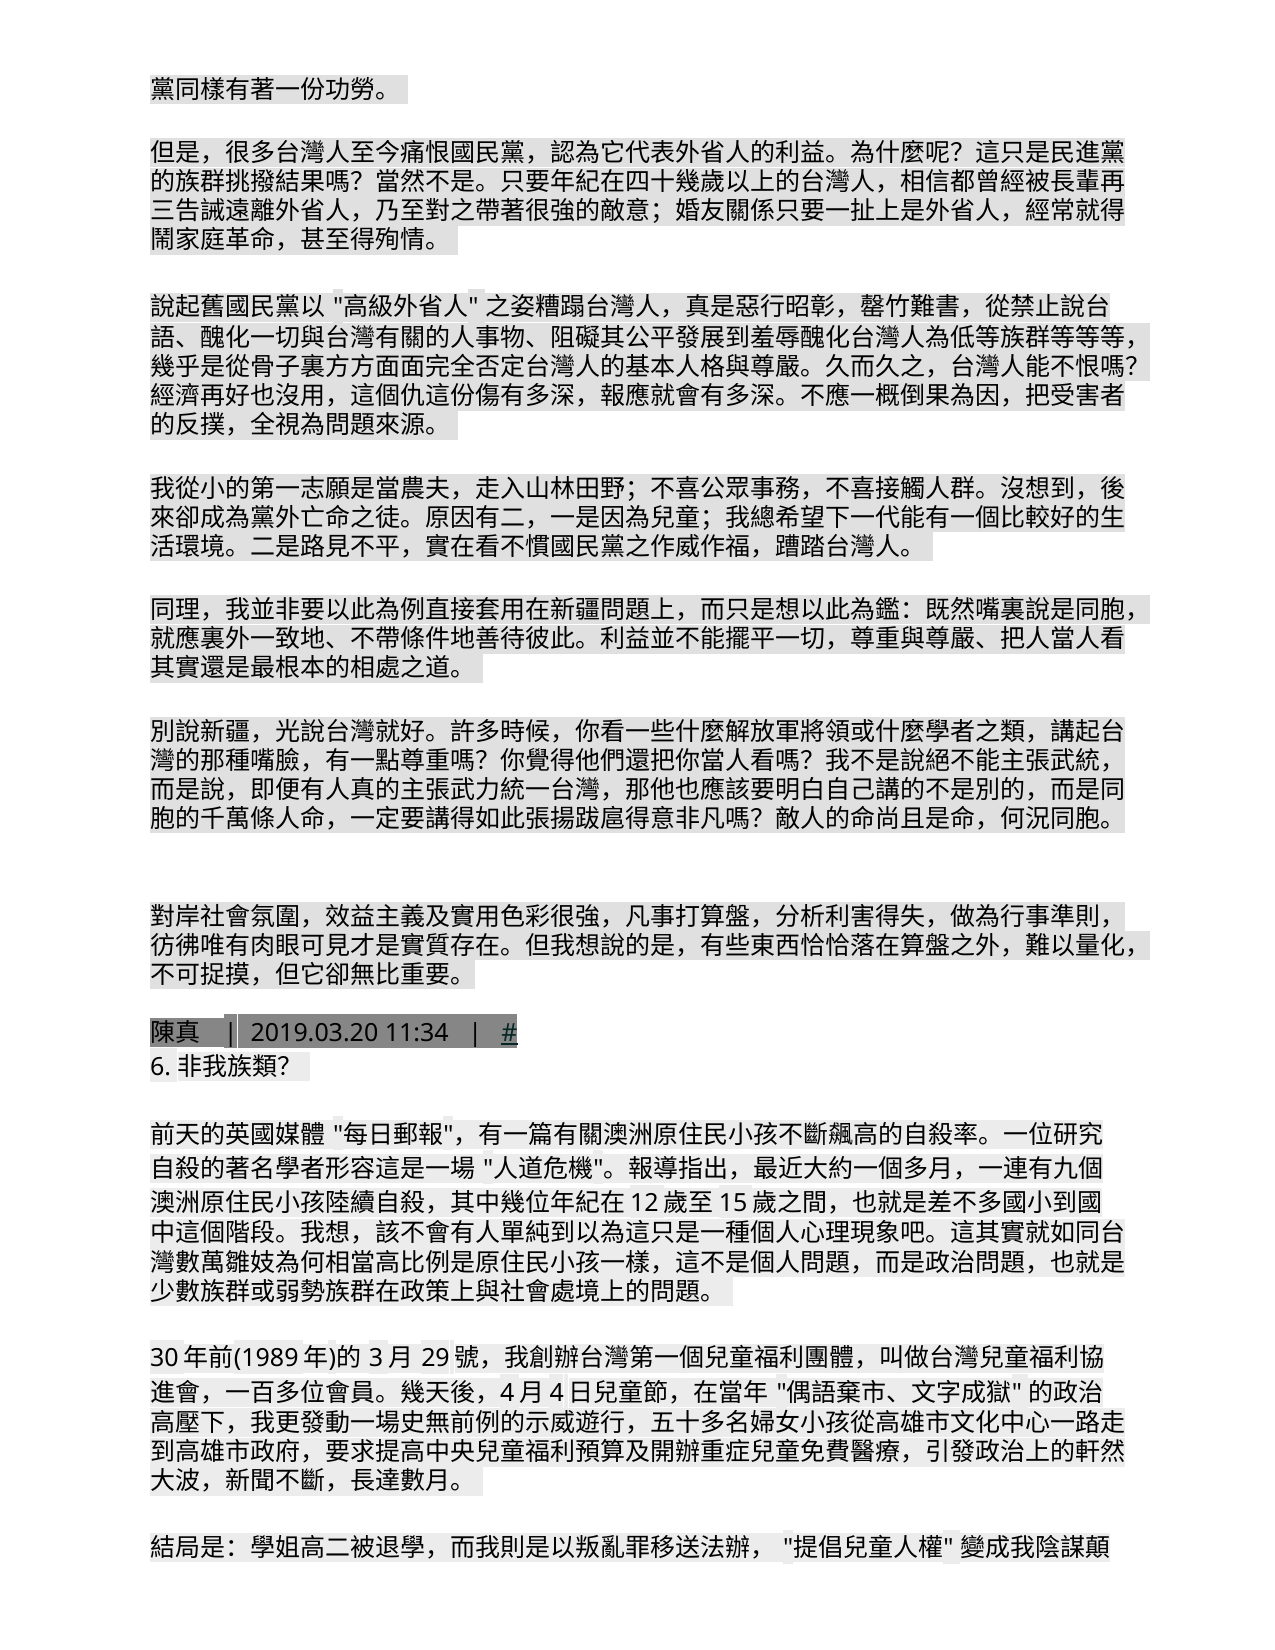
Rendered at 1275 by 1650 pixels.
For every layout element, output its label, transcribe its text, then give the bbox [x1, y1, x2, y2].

text 6. 非我族類？ 前天的英國媒體 "每日郵報"，有一篇有關澳洲原住民小孩不斷飆高的自殺率。一位研究自殺的著名學者形容這是一場 "人道危機"。報導指出，最近大約一個多月，一連有九個澳洲原住民小孩陸續自殺，其中幾位年紀在12歲至15歲之間，也就是差不多國小到國中這個階段。我想，該不會有人單純到以為這只是一種個人心理現象吧。這其實就如同台灣數萬雛妓為何相當高比例是原住民小孩一樣，這不是個人問題，而是政治問題，也就是少數族群或弱勢族群在政策上與社會處境上的問題。 30年前(1989年)的 3月 29號，我創辦台灣第一個兒童福利團體，叫做台灣兒童福利協進會，一百多位會員。幾天後，4月4日兒童節，在當年 "偶語棄市、文字成獄" 的政治高壓下，我更發動一場史無前例的示威遊行，五十多名婦女小孩從高雄市文化中心一路走到高雄市政府，要求提高中央兒童福利預算及開辦重症兒童免費醫療，引發政治上的軒然大波，新聞不斷，長達數月。 結局是：學姐高二被退學，而我則是以叛亂罪移送法辦， "提倡兒童人權" 變成我陰謀顛覆政府的無數叛國罪證之一；情治單位視我這個兒福團體如寇讎，高雄市警方幾位警官，更是像黑道一樣，經常半夜不睡覺，裝神弄鬼打電話給我 (我認得出他們的聲音)，一會兒要我好看，一會兒要我出門走路小心，一會破口大罵，滿口髒話。至於檯面下的各方陰暗手段，更是寫來滿紙齷齪。 至於媒體，動不動就報導說我這個兒福團體 "不單純"，"成員複雜" (裏頭一些黨外同志十多年後變成綠營高官與民代)，"懷有政治動機" 等等，說我用政治污染 "單純的" 兒童福利問題，指控我把兒童福利的愛心問題導向一種人權問題，甚至導向政治。在當年，"人權" 這兩個字是犯大忌的，我提出 "兒童人權" 這四個字，更是連黨外同志們都覺得我思想太偏激，幾乎每個人都說，"兒童哪來什麼人權？" 媒體 (例如民生報、中國時報) 嘲諷羞辱之餘，還對我們提出 "建言" 說，我們既然關心兒童，那就應該利用假日到育幼院抱抱小孩，買玩具給他們，發揮愛心陪他們玩，為何要指向兒童社會政策？為何要指向原住民問題？這若不是存心顛覆政府，背叛國家，又是何種居心？ 當然，我們的努力還是有點成果，比方說中央與地方兒童預算編列與支出旋即提高了十幾倍。一兩年後，國民黨為了阻止我們立案成為全國性團體 (根據什麼動員戡亂時期人民團體組織法，同一性質的全國性團體只能有一個)，趕緊找來一些名人及國民黨民代，成立了現在這個 "兒童福利聯盟"。 創辦 "台灣兒童福利協進會" 這事讓我個人與家庭付出很大代價，箇中痛苦，不說也罷。我想說的是，從現在的眼光來看，你也許會覺得當時人們的這些反應或指控很荒謬；兒童福利與人權問題，特別是原住民的各種兒童問題，當然是一種政治與政策問題，這有什麼好奇怪？可是，事實上，類似的去政治與去社會心態，恐怕多多少少還是存在，特別是當它涉及少數族群或弱勢族群時，更是如此。 多數或強勢一方，不但很容易忽略 (或根本沒興趣去理解) 少數或弱勢一方的利益與感受，並且動輒加以污名化，乃至倒因為果，把受壓迫者視為麻煩的製造者、加害者或恐怖份子，把結構性問題扭曲矮化成彷彿只是一種不良個人或不良宗教、不良族群的問題，例如過去台灣社會一談起雛妓或娼妓問題，甚至會說裏頭之所以有很多原住民，那是因為原住民缺乏貞操觀念，缺乏道德感。 我曾讀到一位作者叫張育軒的文章，文章標題是 "恐怖攻擊造成的死傷大部分不在西方國家，為什麼我們卻只關心歐洲人？"，裏頭提到說，"一名研究人員訪問澳洲媒體一名編輯 。在澳洲，如果凶殺案之後發現跟原住民有關，討論熱度便會大幅下降。" 為什麼會這樣呢？因為 "非我族類"，死活是你家的事。許多時候，我們甚至並沒有把別人當人看。西方人對待 "非我族類"，心態上便是如此，甚且極其有意地加以進行政治操弄，藉以謀利。比方說，全球有十五億個穆斯林人口，裏頭有幾個人行使暴力？根本微乎其微，但是主流媒體卻能把整個族群、整個宗教給妖魔化。 寫一堆，我很想說的一點是：祖國應該善待他人，更應善待自己同胞，特別是少數族群，越是弱勢，就越應該得到更好的待遇，而非學西方社會那一套弱肉強食。 台灣今天之所以仍然受到祖國的百般呵護，其實多少還是因為台灣並不是那麼弱。否則，我看對岸老早就換成另一副頤指氣使的嘴臉了。對於外來敵人例如美國與日本的滲透與煽動作亂，對此我自然一清二楚，但是，對於自己人，對於所謂同胞，應該還是要善待，畢竟我們不是敵人。法律應該阻止某些行為，但是，不要牽連無辜，不要無限上綱，不要把批評視為敵意的特徵，不要以為拳頭或黑牢可以迅速解決問題。 7. 待續 [150, 1048, 1125, 1564]
text 陳真 | 2019.03.20 11:34 | # [150, 1014, 1125, 1048]
text 6.1. 同胞 憑心而論，美國在過去有功於台灣。在美國庇護下，台灣免去了祖國動蕩歲月(例如文革與韓戰等等)，獨自過了很長一段太平日，經濟富裕，生活相對安定。在這意義上，國民黨同樣有著一份功勞。 但是，很多台灣人至今痛恨國民黨，認為它代表外省人的利益。為什麼呢？這只是民進黨的族群挑撥結果嗎？當然不是。只要年紀在四十幾歲以上的台灣人，相信都曾經被長輩再三告誡遠離外省人，乃至對之帶著很強的敵意；婚友關係只要一扯上是外省人，經常就得鬧家庭革命，甚至得殉情。 說起舊國民黨以 "高級外省人" 之姿糟蹋台灣人，真是惡行昭彰，罄竹難書，從禁止說台語、醜化一切與台灣有關的人事物、阻礙其公平發展到羞辱醜化台灣人為低等族群等等等，幾乎是從骨子裏方方面面完全否定台灣人的基本人格與尊嚴。久而久之，台灣人能不恨嗎？經濟再好也沒用，這個仇這份傷有多深，報應就會有多深。不應一概倒果為因，把受害者的反撲，全視為問題來源。 我從小的第一志願是當農夫，走入山林田野；不喜公眾事務，不喜接觸人群。沒想到，後來卻成為黨外亡命之徒。原因有二，一是因為兒童；我總希望下一代能有一個比較好的生活環境。二是路見不平，實在看不慣國民黨之作威作福，蹧踏台灣人。 同理，我並非要以此為例直接套用在新疆問題上，而只是想以此為鑑：既然嘴裏說是同胞，就應裏外一致地、不帶條件地善待彼此。利益並不能擺平一切，尊重與尊嚴、把人當人看其實還是最根本的相處之道。 別說新疆，光說台灣就好。許多時候，你看一些什麼解放軍將領或什麼學者之類，講起台灣的那種嘴臉，有一點尊重嗎？你覺得他們還把你當人看嗎？我不是說絕不能主張武統，而是說，即便有人真的主張武力統一台灣，那他也應該要明白自己講的不是別的，而是同胞的千萬條人命，一定要講得如此張揚跋扈得意非凡嗎？敵人的命尚且是命，何況同胞。 對岸社會氛圍，效益主義及實用色彩很強，凡事打算盤，分析利害得失，做為行事準則，彷彿唯有肉眼可見才是實質存在。但我想說的是，有些東西恰恰落在算盤之外，難以量化，不可捉摸，但它卻無比重要。 [150, 75, 1125, 989]
